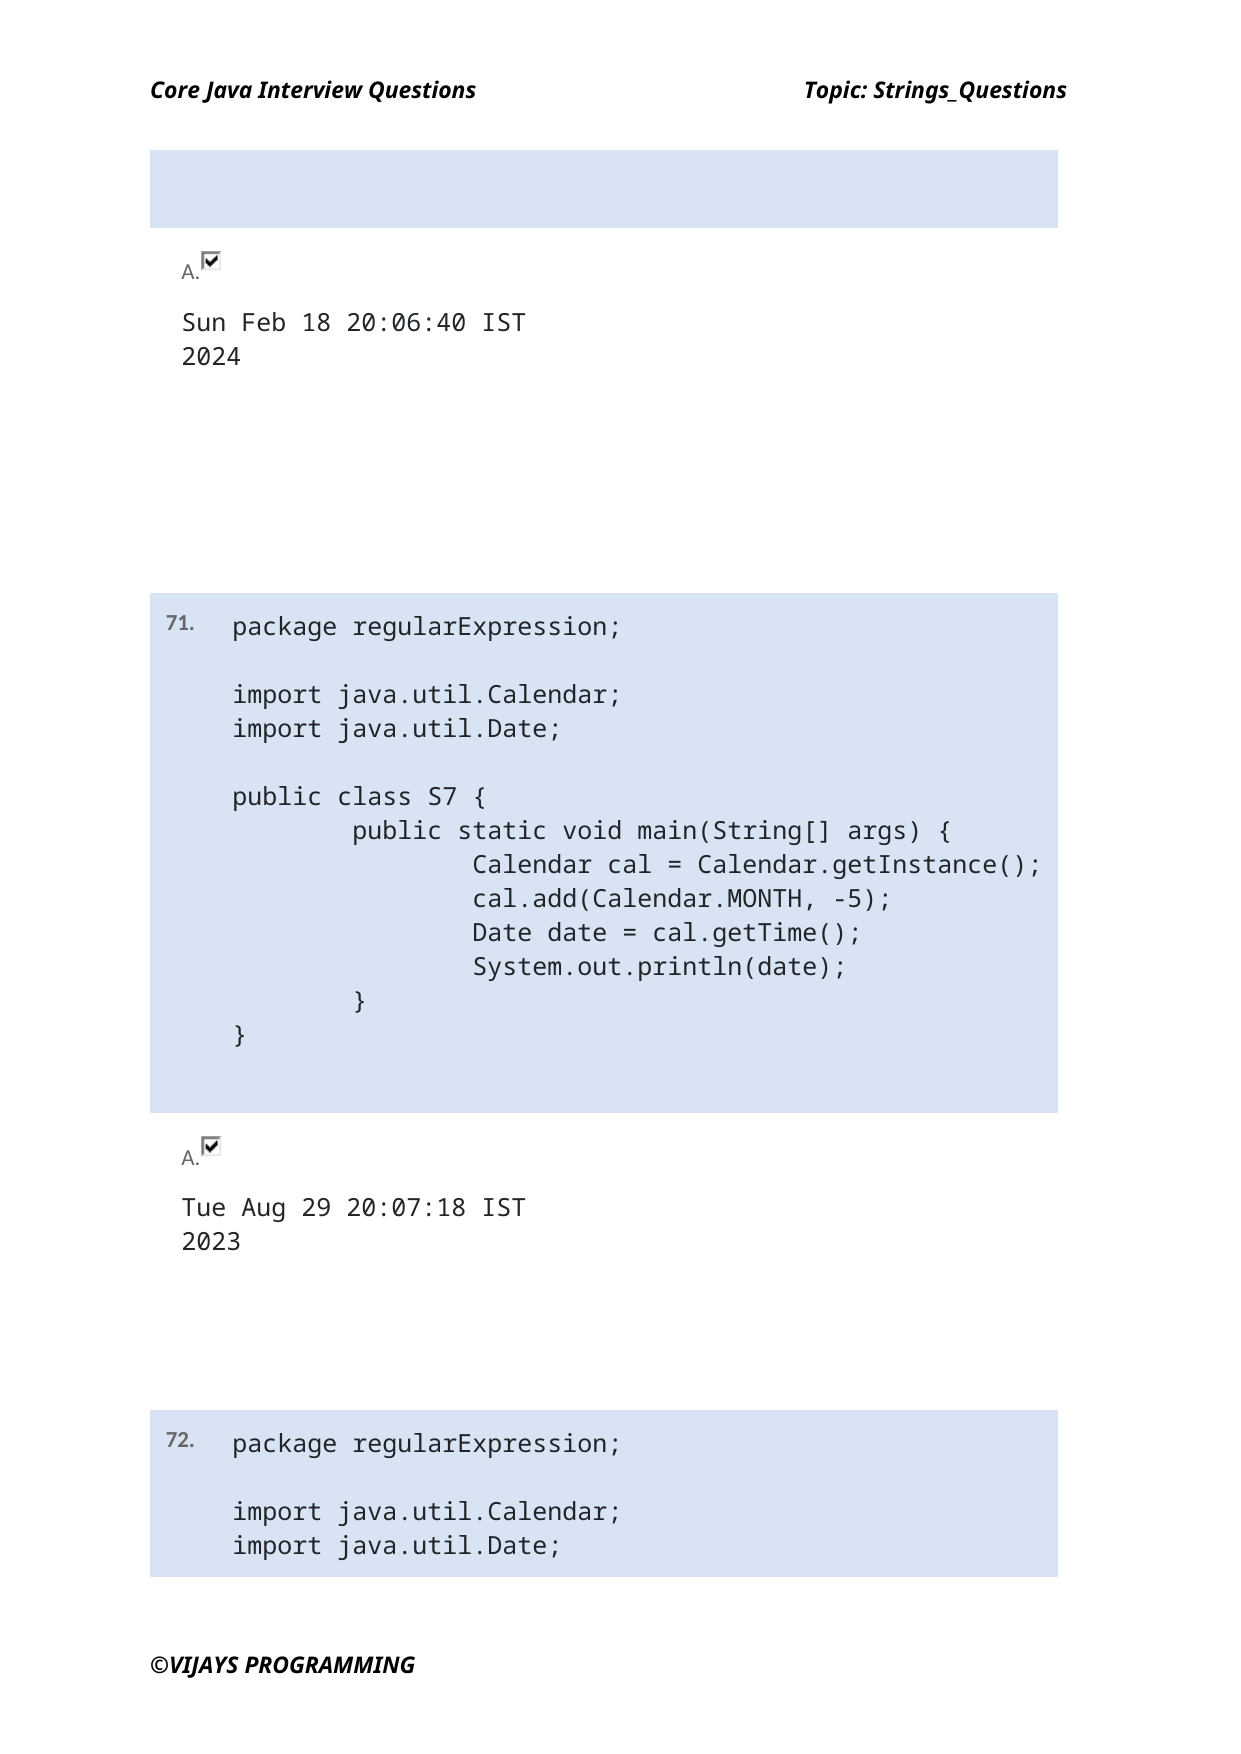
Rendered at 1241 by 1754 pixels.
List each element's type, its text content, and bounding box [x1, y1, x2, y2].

table_header package regularExpression; import java.util.Calendar; import java.util.Date; public class S7 { public static void main(String[] args) { Calendar cal = Calendar.getInstance(); cal.add(Calendar.MONTH, -5); Date date = cal.getTime(); System.out.println(date); } } [216, 593, 1058, 1113]
table_cell [150, 228, 1090, 592]
table_cell package regularExpression; import java.util.Calendar; import java.util.Date; [216, 1410, 1058, 1577]
table_header [181, 406, 580, 474]
table_cell [150, 1114, 1090, 1410]
table_header [1058, 593, 1090, 1113]
table_cell [216, 150, 1058, 228]
table_header A. Tue Aug 29 20:07:18 IST 2023 [181, 1129, 580, 1326]
table_header A. Sun Feb 18 20:06:40 IST 2024 [181, 244, 580, 406]
table_header [181, 475, 429, 543]
table_cell [1058, 150, 1090, 228]
table_cell [1058, 1410, 1090, 1577]
table_cell [150, 150, 216, 228]
table_header [181, 1360, 580, 1394]
table_header [181, 543, 250, 577]
table_header [181, 1326, 580, 1360]
table_header 71. [150, 593, 216, 1113]
table_cell 72. [150, 1410, 216, 1577]
